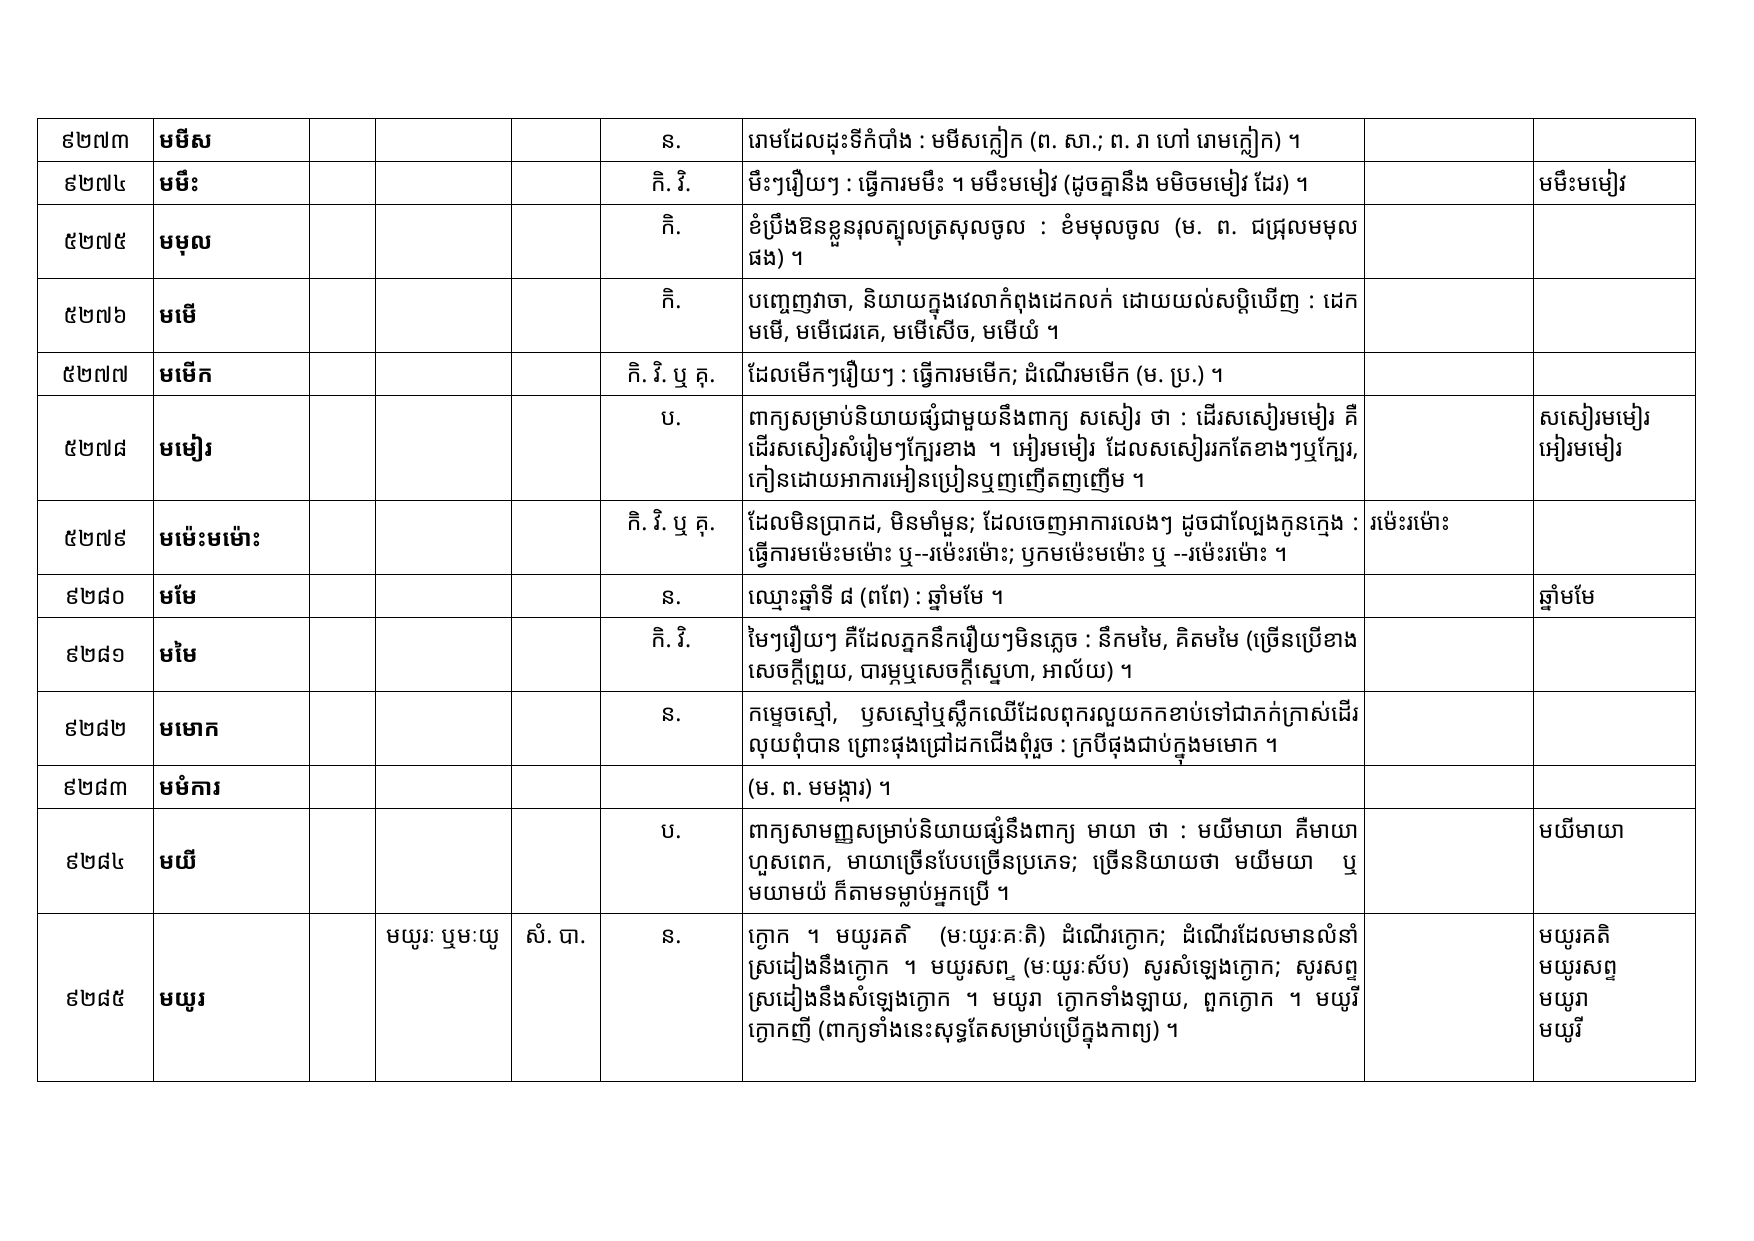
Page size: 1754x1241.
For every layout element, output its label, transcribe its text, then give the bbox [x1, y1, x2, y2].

table_cell [1534, 692, 1695, 765]
table_cell បញ្ចេញ​វាចា, និយាយ​ក្នុង​វេលា​កំពុង​ដេក​លក់ ដោយ​យល់​សប្ដិ​ឃើញ : ដេក​មមើ, មមើ​ជេរ​គេ, មមើ​សើច, មមើ​យំ ។ [743, 279, 1364, 352]
table_cell រម៉េះ​រម៉ោះ [1365, 501, 1533, 574]
table_cell មមុល [154, 205, 309, 278]
table_cell [310, 914, 375, 1081]
table_cell [376, 396, 511, 500]
table_cell ដែល​មិន​ប្រាកដ, មិន​មាំមួន; ដែល​ចេញ​អាការ​លេង​ៗ ដូច​ជា​ល្បែង​កូន​ក្មេង : ធ្វើ​ការ​មម៉េះ​មម៉ោះ ឬ--រម៉េះ​រម៉ោះ; ឫក​មម៉េះ​មម៉ោះ ឬ --រម៉េះរម៉ោះ ។ [743, 501, 1364, 574]
table_cell [310, 279, 375, 352]
table_cell ប. [601, 809, 742, 913]
table_cell ន. [601, 575, 742, 617]
table_cell កម្ទេច​ស្មៅ, ឫស​ស្មៅ​ឬ​ស្លឹក​ឈើ​ដែល​ពុក​រលួយ​កក​ខាប់​ទៅ​ជា​ភក់​ក្រាស់​ដើរ​លុយ​ពុំ​បាន ព្រោះ​ផុង​ជ្រៅ​ដក​ជើង​ពុំ​រួច : ក្របី​ផុង​ជាប់​ក្នុង​មមោក ។ [743, 692, 1364, 765]
table_cell មមីស [154, 119, 309, 161]
table_cell មយូរៈ ឬ​មៈយូ [376, 914, 511, 1081]
table_cell [1534, 501, 1695, 574]
table_cell (ម. ព. មមង្ការ) ។ [743, 766, 1364, 808]
table_cell [512, 618, 600, 691]
table_cell [1365, 914, 1533, 1081]
table_cell [1365, 575, 1533, 617]
table_cell ពាក្យ​សាមញ្ញ​សម្រាប់​និយាយ​ផ្សំ​នឹង​ពាក្យ មាយា ថា : មយី​មាយា គឺ​មាយា​ហួស​ពេក, មាយា​ច្រើន​បែប​ច្រើន​ប្រភេទ; ច្រើន​និយាយ​ថា មយី​មយា ឬ មយា​មយ៉ ក៏​តាម​ទម្លាប់​អ្នក​ប្រើ ។ [743, 809, 1364, 913]
table_cell [1365, 353, 1533, 395]
table_cell មយីមាយា [1534, 809, 1695, 913]
table_cell សសៀរ​មមៀរ អៀរ​មមៀរ [1534, 396, 1695, 500]
table_cell ៩២៨៥ [38, 914, 153, 1081]
table_cell ៩២៨៣ [38, 766, 153, 808]
table_cell ៩២៨១ [38, 618, 153, 691]
table_cell ន. [601, 692, 742, 765]
table_cell [512, 809, 600, 913]
table_cell [376, 692, 511, 765]
table_cell [512, 162, 600, 204]
table_cell [1365, 279, 1533, 352]
table_cell [376, 766, 511, 808]
table_cell [1534, 353, 1695, 395]
table_cell [376, 501, 511, 574]
table_cell មមោក [154, 692, 309, 765]
table_cell [1365, 809, 1533, 913]
table_cell មយូរ​គតិ មយូរ​សព្ទ មយូរា មយូរី [1534, 914, 1695, 1081]
table_cell [512, 501, 600, 574]
table_cell [376, 618, 511, 691]
table_cell មៃ​ៗ​រឿយ​ៗ គឺ​ដែល​ភ្នក​នឹក​រឿយ​ៗ​មិន​ភ្លេច : នឹក​មមៃ, គិត​មមៃ (ច្រើន​ប្រើ​ខាង​សេចក្ដី​ព្រួយ, បារម្ភ​ឬ​សេចក្ដី​ស្នេហា, អាល័យ) ។ [743, 618, 1364, 691]
table_cell មមឹះ​មមៀវ [1534, 162, 1695, 204]
table_cell ៥២៧៦ [38, 279, 153, 352]
table_cell កិ. [601, 279, 742, 352]
table_cell កិ. វិ. [601, 618, 742, 691]
table_cell មយី [154, 809, 309, 913]
table_cell ដែល​មើក​ៗ​រឿយ​ៗ : ធ្វើ​ការ​មមើក; ដំណើរ​មមើក (ម. ប្រ.) ។ [743, 353, 1364, 395]
table_cell [376, 809, 511, 913]
table_cell មមៀរ [154, 396, 309, 500]
table_cell [1365, 119, 1533, 161]
table_cell ៥២៧៨ [38, 396, 153, 500]
table_cell [1365, 766, 1533, 808]
table_cell មមែ [154, 575, 309, 617]
table_cell [512, 353, 600, 395]
table_cell [512, 692, 600, 765]
table_cell រោម​ដែល​ដុះ​ទី​កំបាំង : មមីស​ក្លៀក (ព. សា.; ព. រា ហៅ រោម​ក្លៀក) ។ [743, 119, 1364, 161]
table_cell [310, 353, 375, 395]
table_cell [376, 205, 511, 278]
table_cell [512, 575, 600, 617]
table_cell [310, 618, 375, 691]
table_cell [512, 119, 600, 161]
table_cell មម៉េះមម៉ោះ [154, 501, 309, 574]
table_cell [310, 809, 375, 913]
table_cell មឹះ​ៗ​រឿយ​ៗ : ធ្វើ​ការ​មមឹះ ។ មមឹះ​មមៀវ (ដូច​គ្នា​នឹង មមិចមមៀវ ដែរ) ។ [743, 162, 1364, 204]
table_cell [1534, 766, 1695, 808]
table_cell [376, 119, 511, 161]
table_cell [310, 119, 375, 161]
table_cell ៩២៧៤ [38, 162, 153, 204]
table_cell ពាក្យ​សម្រាប់​និយាយ​ផ្សំ​ជាមួយ​នឹង​ពាក្យ សសៀរ ថា : ដើរ​សសៀរ​មមៀរ គឺ​ដើរ​សសៀរ​សំរៀម​ៗ​ក្បែរ​ខាង ។ អៀរ​មមៀរ ដែល​សសៀរ​រក​តែ​ខាង​ៗ​ឬ​ក្បែរ, កៀន​ដោយ​អាការ​អៀន​ប្រៀន​ឬ​ញញើត​ញញើម ។ [743, 396, 1364, 500]
table_cell ៩២៨៤ [38, 809, 153, 913]
table_cell [1534, 279, 1695, 352]
table_cell [310, 692, 375, 765]
table_cell ឆ្នាំ​មមែ [1534, 575, 1695, 617]
table_cell [1365, 396, 1533, 500]
table_cell [1365, 162, 1533, 204]
table_cell [1534, 205, 1695, 278]
table_cell [310, 396, 375, 500]
table_cell ៩២៨០ [38, 575, 153, 617]
table_cell [1365, 618, 1533, 691]
table_cell ៥២៧៩ [38, 501, 153, 574]
table_cell កិ. វិ. ឬ គុ. [601, 501, 742, 574]
table_cell [1534, 618, 1695, 691]
table_cell ខំ​ប្រឹង​ឱន​ខ្លួន​រុល​ត្បុល​ត្រសុល​ចូល : ខំ​មមុល​ចូល (ម. ព. ជជ្រុល​មមុល ផង) ។ [743, 205, 1364, 278]
table_cell មមើក [154, 353, 309, 395]
table_cell [376, 162, 511, 204]
table_cell មយូរ [154, 914, 309, 1081]
table_cell ៩២៧៣ [38, 119, 153, 161]
table_cell ៥២៧៧ [38, 353, 153, 395]
table_cell មមឹះ [154, 162, 309, 204]
table_cell [512, 205, 600, 278]
table_cell [310, 162, 375, 204]
table_cell ប. [601, 396, 742, 500]
table_cell [1365, 205, 1533, 278]
table_cell [376, 353, 511, 395]
table_cell [1365, 692, 1533, 765]
table_cell [512, 766, 600, 808]
table_cell [376, 279, 511, 352]
table_cell ៥២៧៥ [38, 205, 153, 278]
table_cell [1534, 119, 1695, 161]
table_cell កិ. វិ. [601, 162, 742, 204]
table_cell មមំការ [154, 766, 309, 808]
table_cell ឈ្មោះ​ឆ្នាំ​ទី ៨ (ពពែ) : ឆ្នាំ​មមែ ។ [743, 575, 1364, 617]
table_cell [512, 396, 600, 500]
table_cell កិ. វិ. ឬ គុ. [601, 353, 742, 395]
table_cell ន. [601, 119, 742, 161]
table_cell ន. [601, 914, 742, 1081]
table_cell សំ. បា. [512, 914, 600, 1081]
table_cell មមៃ [154, 618, 309, 691]
table_cell ៩២៨២ [38, 692, 153, 765]
table_cell មមើ [154, 279, 309, 352]
table_cell កិ. [601, 205, 742, 278]
table_cell [310, 501, 375, 574]
table_cell [512, 279, 600, 352]
table_cell [376, 575, 511, 617]
table_cell [601, 766, 742, 808]
table_cell [310, 205, 375, 278]
table_cell ក្ងោក ។ មយូរ​គតិ (មៈយូរៈគៈតិ) ដំណើរ​ក្ងោក; ដំណើរ​ដែល​មាន​លំនាំ​ស្រដៀង​នឹង​ក្ងោក ។ មយូរ​សព្ទ (មៈយូរៈស័ប) សូរ​សំឡេង​ក្ងោក; សូរ​សព្ទ​ស្រដៀង​នឹង​សំឡេង​ក្ងោក ។ មយូរា ក្ងោក​ទាំងឡាយ, ពួក​ក្ងោក ។ មយូរី ក្ងោក​ញី (ពាក្យ​ទាំងនេះ​សុទ្ធ​តែ​សម្រាប់​ប្រើ​ក្នុង​កាព្យ) ។ [743, 914, 1364, 1081]
table_cell [310, 766, 375, 808]
table_cell [310, 575, 375, 617]
